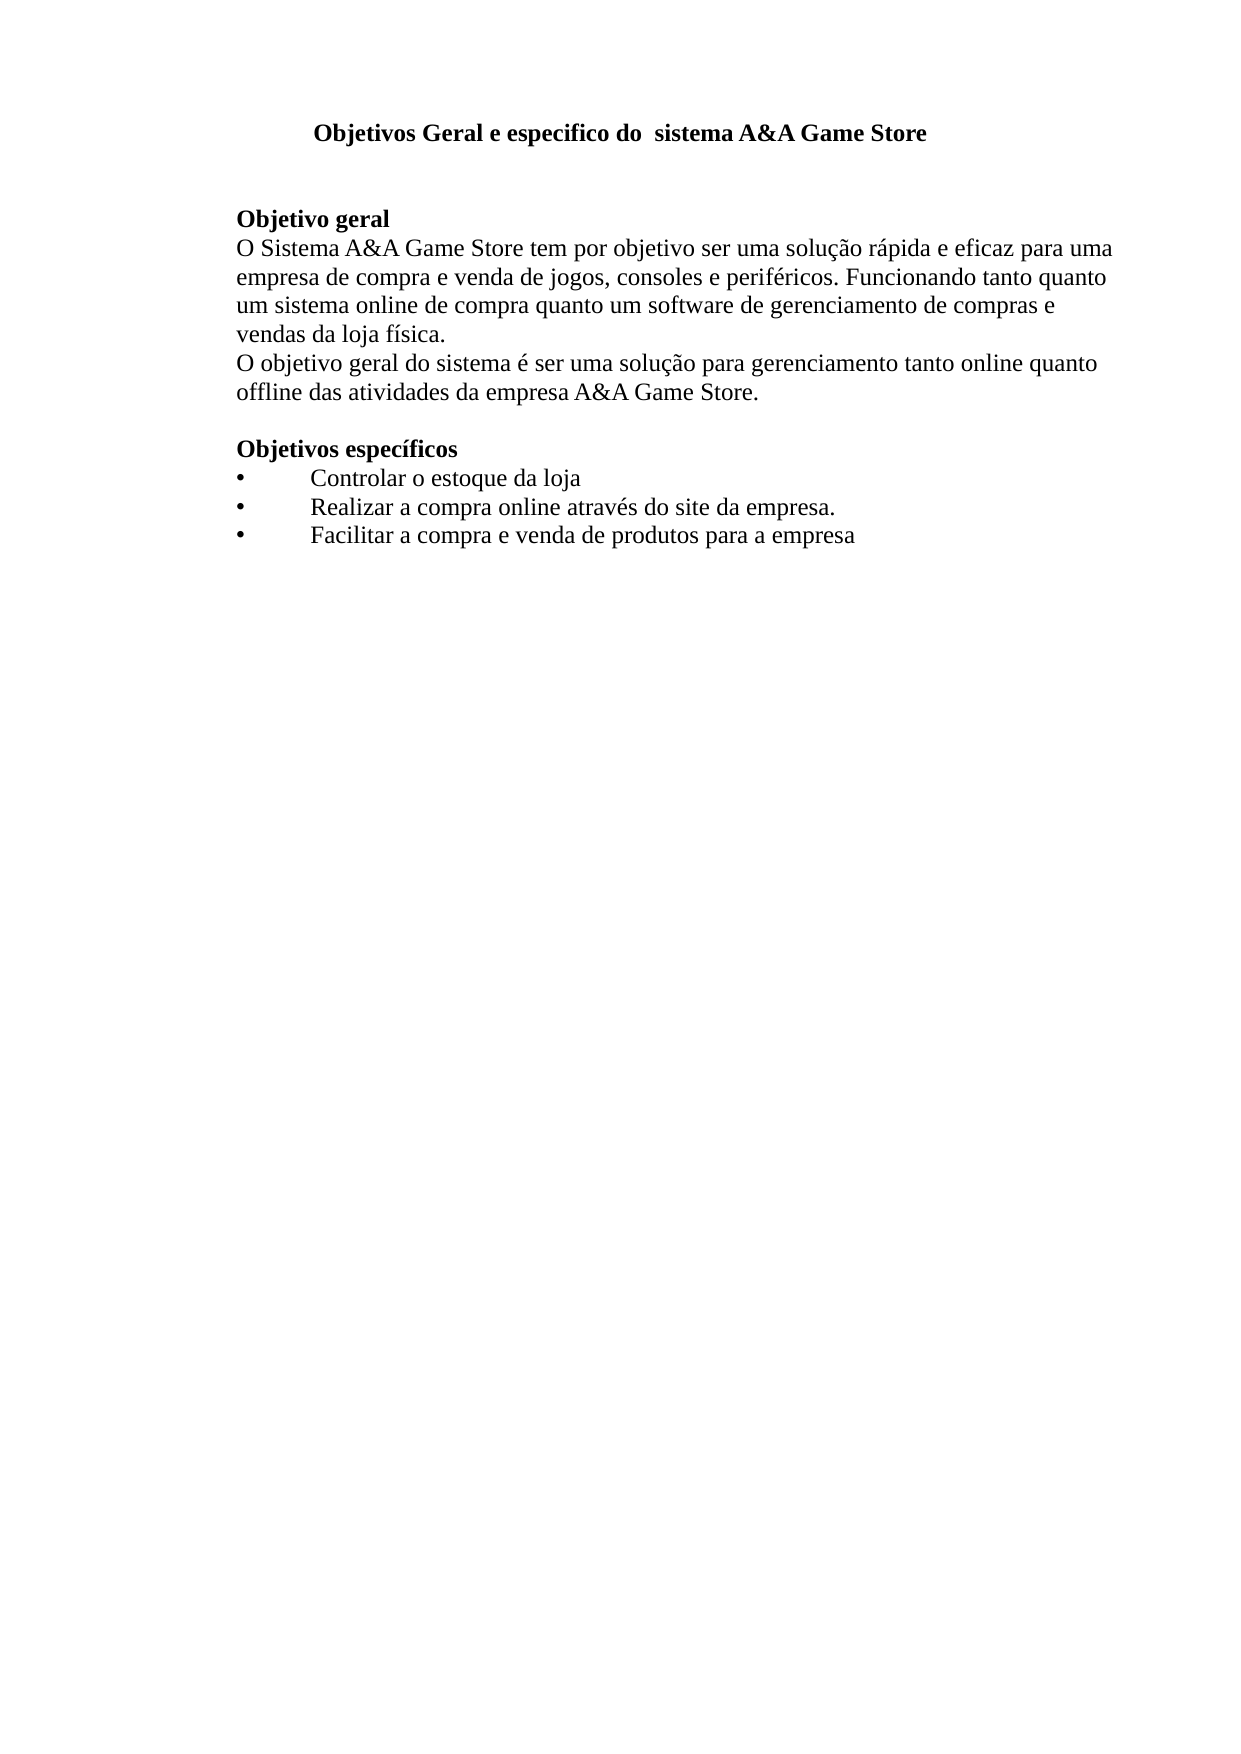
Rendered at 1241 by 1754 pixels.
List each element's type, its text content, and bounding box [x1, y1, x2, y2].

list Facilitar a compra e venda de produtos para a empresa [236, 521, 1122, 549]
text O Sistema A&A Game Store tem por objetivo ser uma solução rápida e eficaz para uma empresa de compra e venda de jogos, consoles e periféricos. Funcionando tanto quanto um sistema online de compra quanto um software de gerenciamento de compras e vendas da loja física. [236, 233, 1122, 348]
list Controlar o estoque da loja [236, 463, 1122, 492]
text Objetivo geral [236, 204, 1122, 233]
list Realizar a compra online através do site da empresa. [236, 492, 1122, 521]
text O objetivo geral do sistema é ser uma solução para gerenciamento tanto online quanto offline das atividades da empresa A&A Game Store. [236, 348, 1122, 406]
text Objetivos Geral e especifico do sistema A&A Game Store [118, 118, 1122, 147]
text Objetivos específicos [236, 434, 1122, 463]
